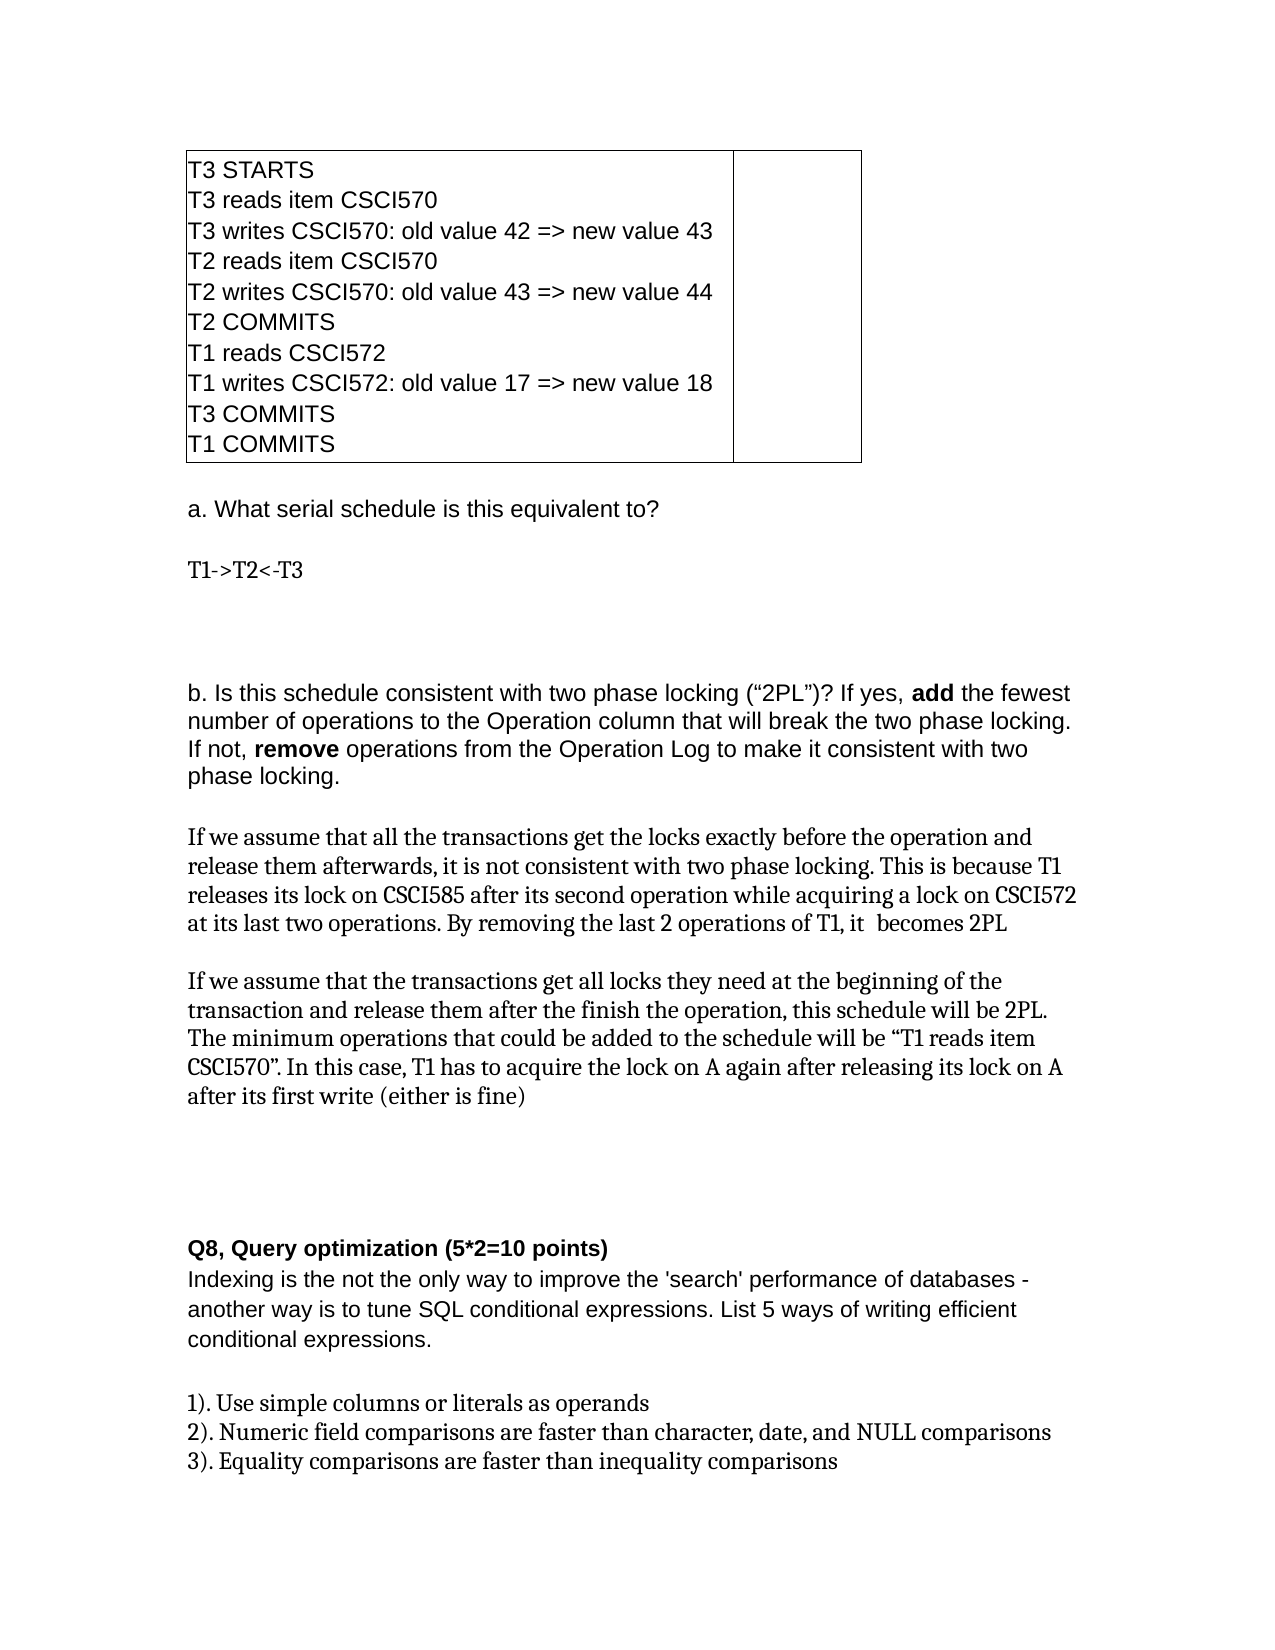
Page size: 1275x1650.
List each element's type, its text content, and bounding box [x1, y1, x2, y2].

table_cell T3 STARTS T3 reads item CSCI570 T3 writes CSCI570: old value 42 => new value 43 T2 reads item CSCI570 T2 writes CSCI570: old value 43 => new value 44 T2 COMMITS T1 reads CSCI572 T1 writes CSCI572: old value 17 => new value 18 T3 COMMITS T1 COMMITS [187, 151, 733, 462]
text If we assume that all the transactions get the locks exactly before the operation and release them afterwards, it is not consistent with two phase locking. This is because T1 releases its lock on CSCI585 after its second operation while acquiring a lock on CSCI572 at its last two operations. By removing the last 2 operations of T1, it becomes 2PL [187, 823, 1087, 938]
text 3). Equality comparisons are faster than inequality comparisons [187, 1447, 1087, 1475]
table_cell [734, 151, 861, 462]
text If we assume that the transactions get all locks they need at the beginning of the transaction and release them after the finish the operation, this schedule will be 2PL. The minimum operations that could be added to the schedule will be “T1 reads item CSCI570”. In this case, T1 has to acquire the lock on A again after releasing its lock on A after its first write (either is fine) [187, 967, 1087, 1111]
text 1). Use simple columns or literals as operands [187, 1389, 1087, 1418]
text T1->T2<-T3 [187, 556, 1087, 585]
text 2). Numeric field comparisons are faster than character, date, and NULL comparisons [187, 1418, 1087, 1447]
text b. Is this schedule consistent with two phase locking (“2PL”)? If yes, add the fewest number of operations to the Operation column that will break the two phase locking. If not, remove operations from the Operation Log to make it consistent with two phase locking. [187, 679, 1087, 790]
text a. What serial schedule is this equivalent to? [187, 495, 1087, 523]
text Indexing is the not the only way to improve the 'search' performance of databases - another way is to tune SQL conditional expressions. List 5 ways of writing efficient conditional expressions. [187, 1266, 1087, 1352]
text Q8, Query optimization (5*2=10 points) [187, 1235, 1087, 1262]
